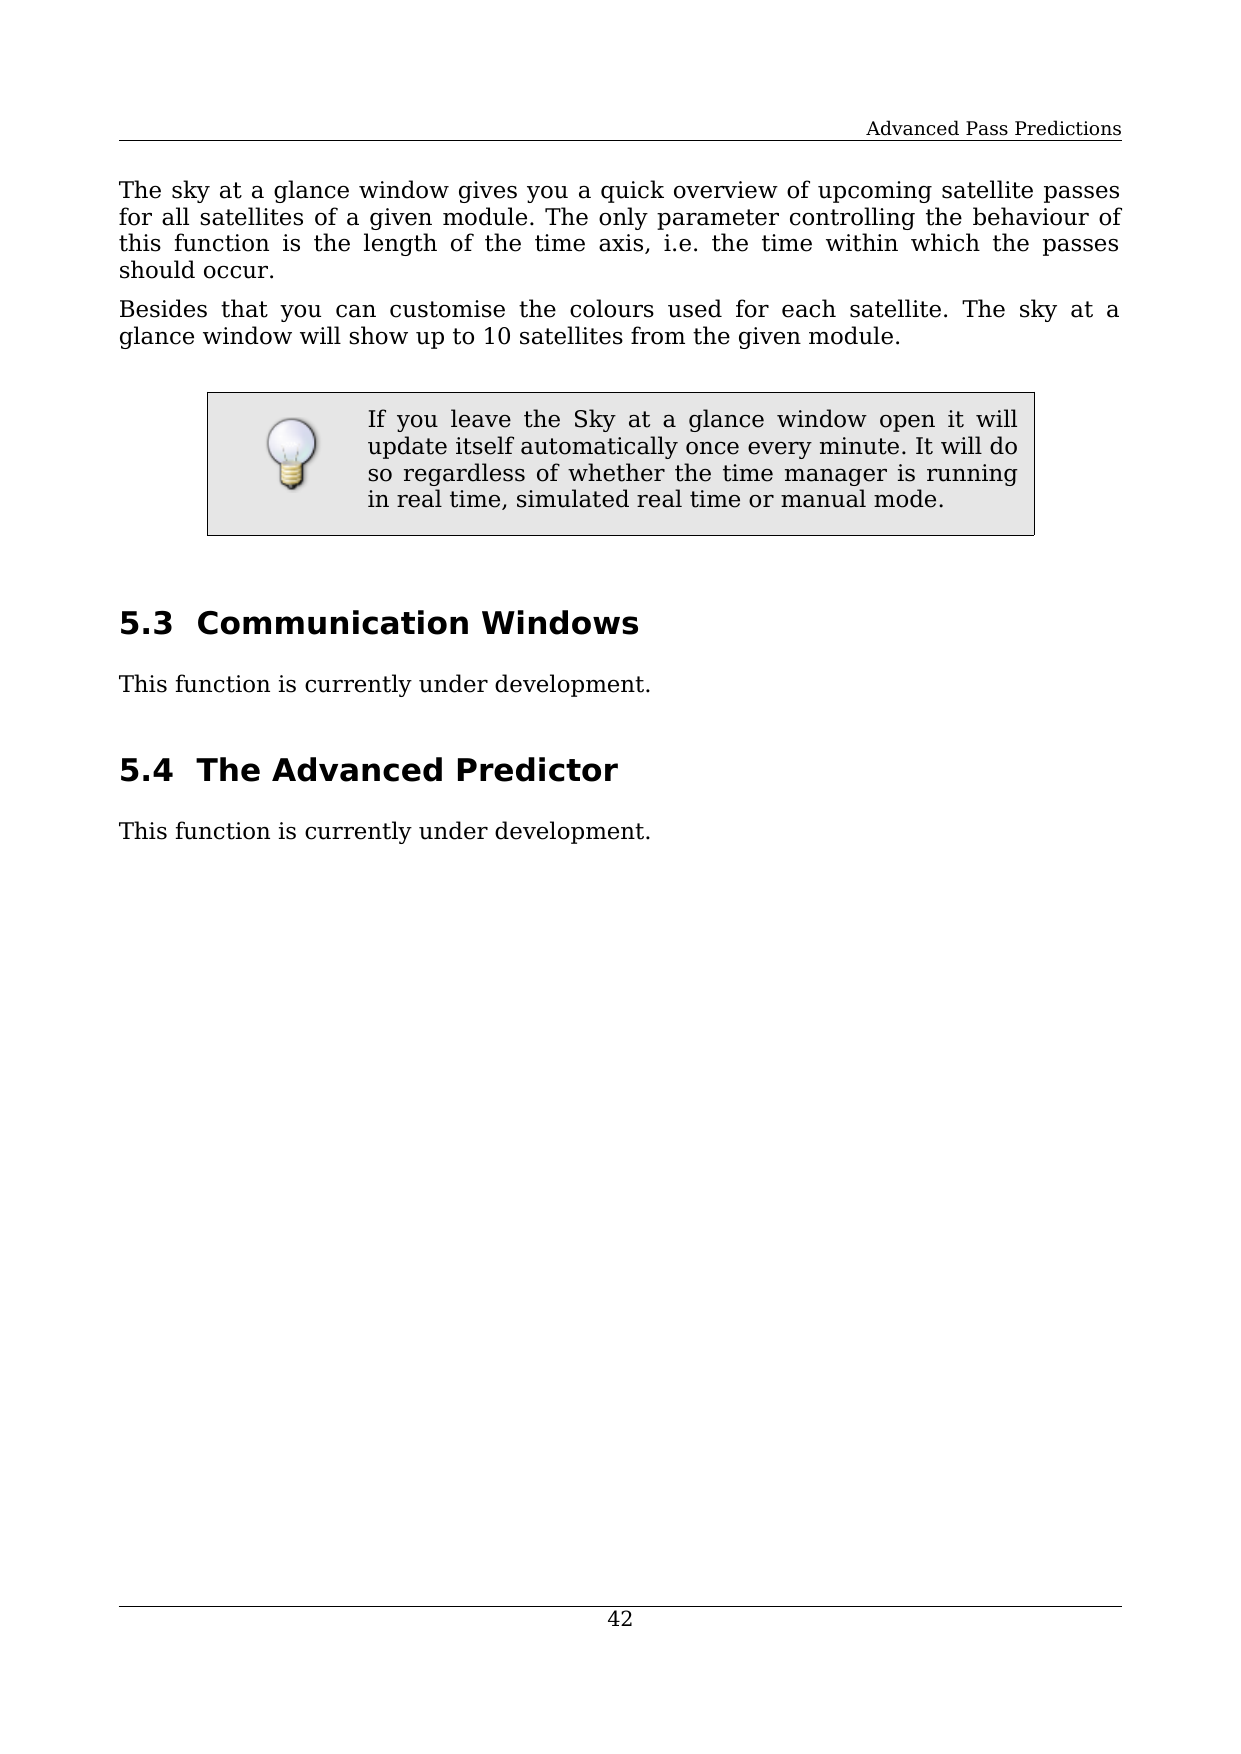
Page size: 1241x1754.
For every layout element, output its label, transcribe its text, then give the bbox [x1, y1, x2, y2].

text The sky at a glance window gives you a quick overview of upcoming satellite passes for all satellites of a given module. The only parameter controlling the behaviour of this function is the length of the time axis, i.e. the time within which the passes should occur. [118, 177, 1122, 284]
picture [256, 417, 332, 493]
table_header If you leave the Sky at a glance window open it will update itself automatically once every minute. It will do so regardless of whether the time manager is running in real time, simulated real time or manual mode. [364, 393, 1034, 535]
subtitle Communication Windows [118, 606, 1122, 642]
text This function is currently under development. [118, 818, 1122, 844]
table_header [208, 393, 364, 535]
text Besides that you can customise the colours used for each satellite. The sky at a glance window will show up to 10 satellites from the given module. [118, 296, 1122, 349]
text This function is currently under development. [118, 672, 1122, 698]
subtitle The Advanced Predictor [118, 752, 1122, 788]
